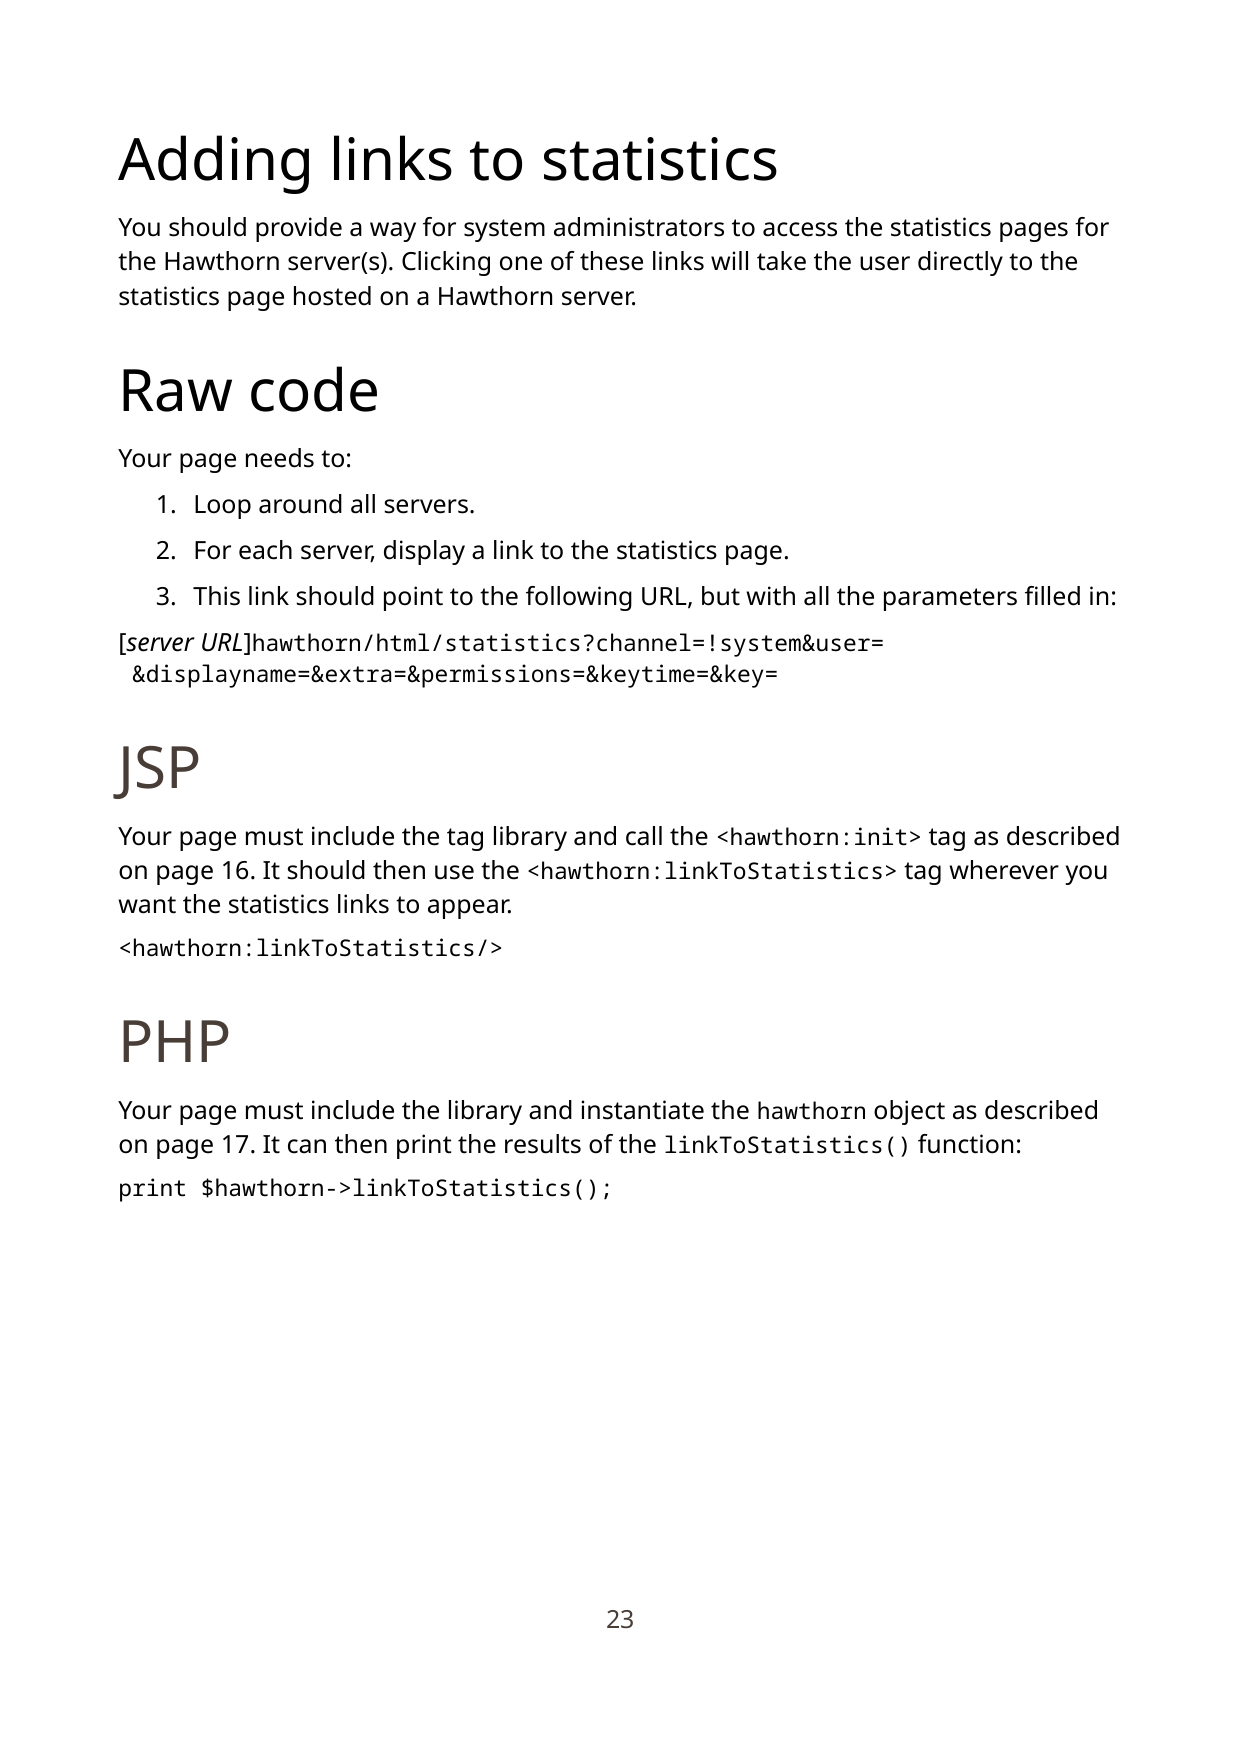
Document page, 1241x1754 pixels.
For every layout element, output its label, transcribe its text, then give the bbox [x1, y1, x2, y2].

list This link should point to the following URL, but with all the parameters filled in: [156, 578, 1122, 612]
subtitle Adding links to statistics [118, 118, 1122, 198]
text Your page must include the tag library and call the <hawthorn:init> tag as described on page 10. It should then use the <hawthorn:linkToStatistics> tag wherever you want the statistics links to appear. [118, 818, 1122, 921]
subtitle JSP [118, 726, 1122, 806]
text [server URL]hawthorn/html/statistics?channel=!system&user= &displayname=&extra=&permissions=&keytime=&key= [118, 624, 1122, 689]
list Loop around all servers. [156, 487, 1122, 521]
text Your page needs to: [118, 441, 1122, 475]
text print $hawthorn->linkToStatistics(); [118, 1172, 1122, 1203]
subtitle Raw code [118, 349, 1122, 428]
list For each server, display a link to the statistics page. [156, 533, 1122, 567]
text Your page must include the library and instantiate the hawthorn object as described on page 11. It can then print the results of the linkToStatistics() function: [118, 1092, 1122, 1160]
text <hawthorn:linkToStatistics/> [118, 932, 1122, 963]
text You should provide a way for system administrators to access the statistics pages for the Hawthorn server(s). Clicking one of these links will take the user directly to the statistics page hosted on a Hawthorn server. [118, 210, 1122, 312]
subtitle PHP [118, 1000, 1122, 1080]
